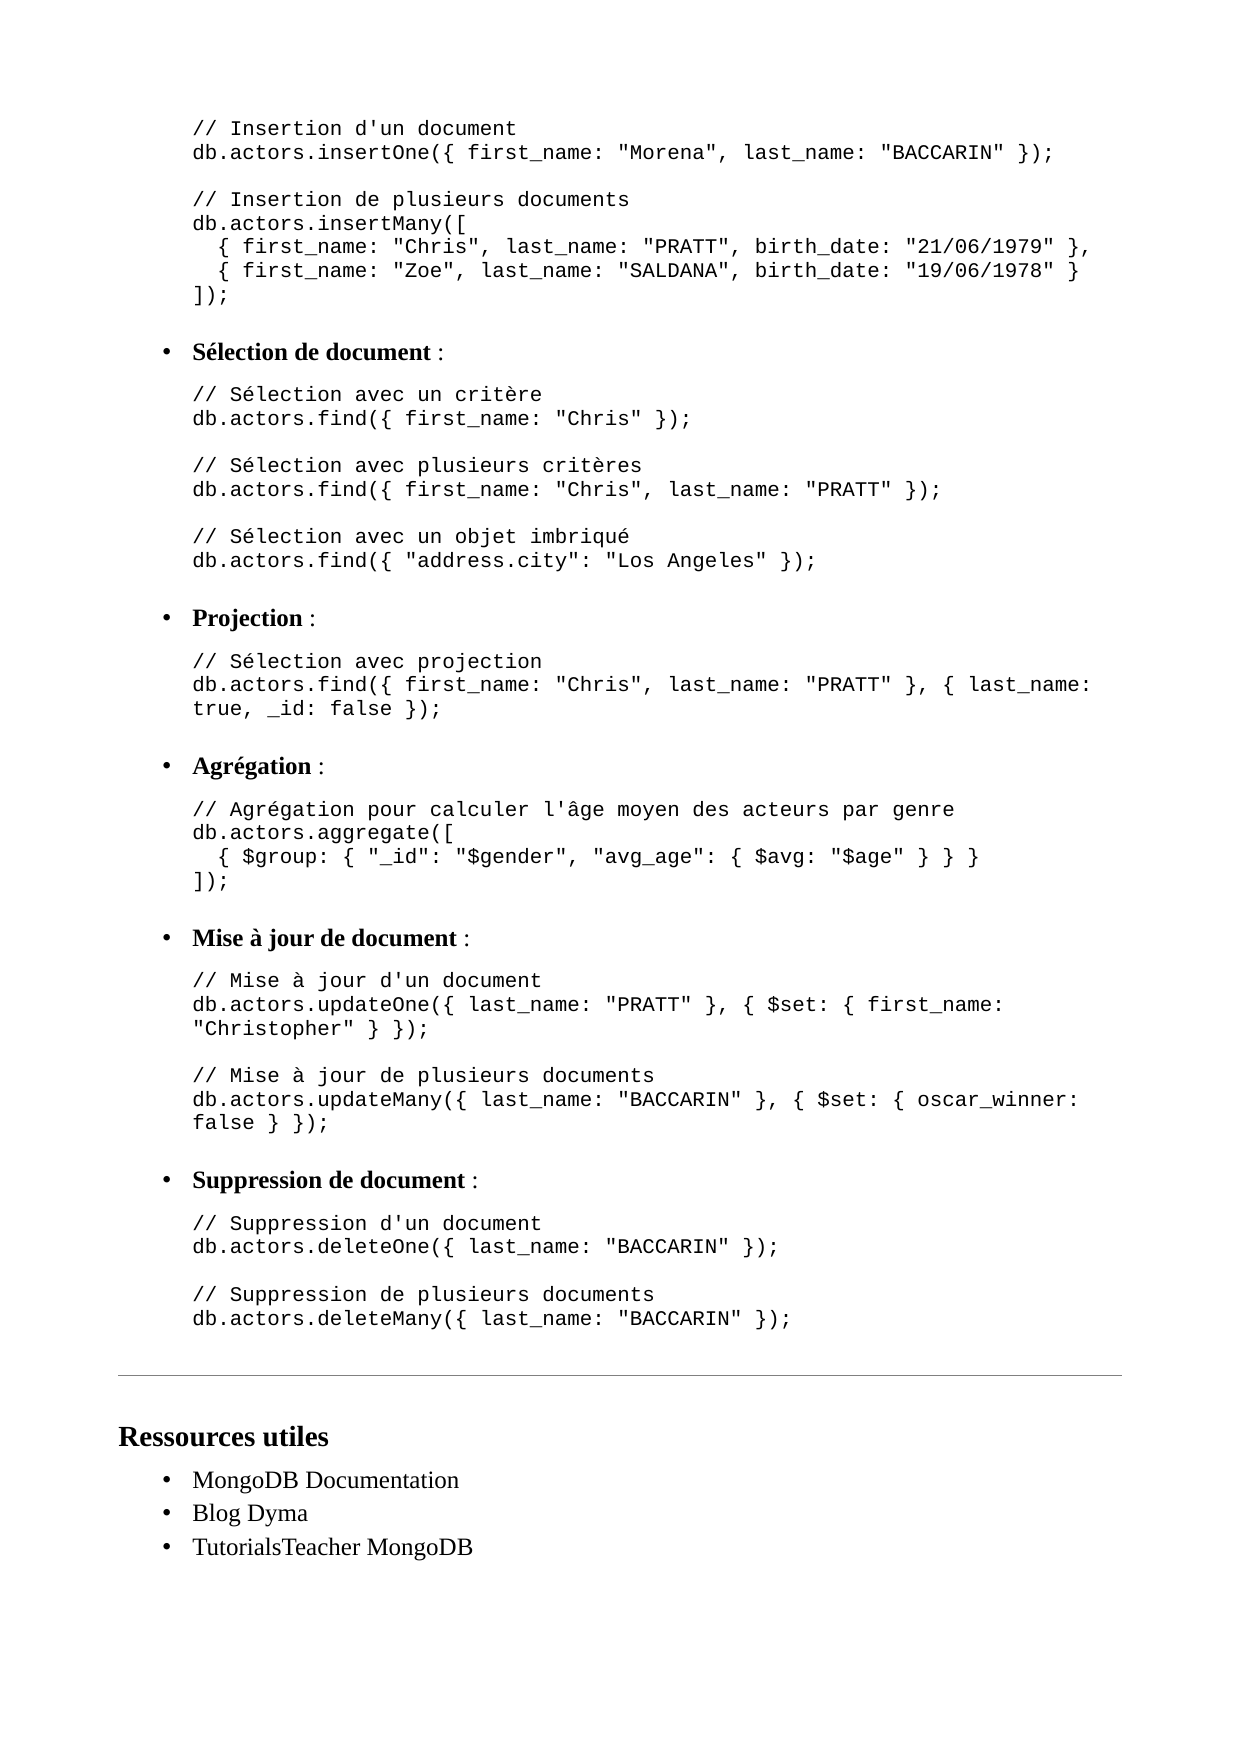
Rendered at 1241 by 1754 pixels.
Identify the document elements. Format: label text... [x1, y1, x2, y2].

list // Mise à jour de plusieurs documents [162, 1065, 1122, 1088]
list Agrégation : [162, 751, 1122, 780]
list // Sélection avec un critère [162, 384, 1122, 408]
list // Agrégation pour calculer l'âge moyen des acteurs par genre [162, 799, 1122, 822]
list { first_name: "Chris", last_name: "PRATT", birth_date: "21/06/1979" }, [162, 236, 1122, 260]
list // Suppression d'un document [162, 1213, 1122, 1237]
list ]); [162, 284, 1122, 307]
list db.actors.insertMany([ [162, 213, 1122, 236]
list { $group: { "_id": "$gender", "avg_age": { $avg: "$age" } } } [162, 846, 1122, 869]
list TutorialsTeacher MongoDB [162, 1532, 1122, 1560]
list Sélection de document : [162, 337, 1122, 366]
list // Sélection avec plusieurs critères [162, 455, 1122, 479]
list MongoDB Documentation [162, 1466, 1122, 1494]
list db.actors.insertOne({ first_name: "Morena", last_name: "BACCARIN" }); [162, 142, 1122, 165]
list Blog Dyma [162, 1498, 1122, 1527]
list db.actors.deleteOne({ last_name: "BACCARIN" }); [162, 1237, 1122, 1260]
list db.actors.aggregate([ [162, 822, 1122, 846]
list db.actors.find({ "address.city": "Los Angeles" }); [162, 550, 1122, 573]
list db.actors.find({ first_name: "Chris", last_name: "PRATT" }, { last_name: true, _id: false }); [162, 674, 1122, 722]
list // Sélection avec projection [162, 651, 1122, 674]
list // Sélection avec un objet imbriqué [162, 526, 1122, 550]
list // Suppression de plusieurs documents [162, 1284, 1122, 1307]
list // Mise à jour d'un document [162, 970, 1122, 994]
list db.actors.find({ first_name: "Chris", last_name: "PRATT" }); [162, 479, 1122, 503]
list Projection : [162, 603, 1122, 632]
list { first_name: "Zoe", last_name: "SALDANA", birth_date: "19/06/1978" } [162, 260, 1122, 284]
list Suppression de document : [162, 1165, 1122, 1194]
list db.actors.updateOne({ last_name: "PRATT" }, { $set: { first_name: "Christopher" } }); [162, 994, 1122, 1041]
list // Insertion d'un document [162, 118, 1122, 142]
list ]); [162, 869, 1122, 893]
list db.actors.find({ first_name: "Chris" }); [162, 408, 1122, 432]
list db.actors.updateMany({ last_name: "BACCARIN" }, { $set: { oscar_winner: false } }); [162, 1088, 1122, 1136]
list Mise à jour de document : [162, 923, 1122, 951]
subtitle Ressources utiles [118, 1419, 1122, 1453]
list // Insertion de plusieurs documents [162, 189, 1122, 213]
list db.actors.deleteMany({ last_name: "BACCARIN" }); [162, 1307, 1122, 1331]
